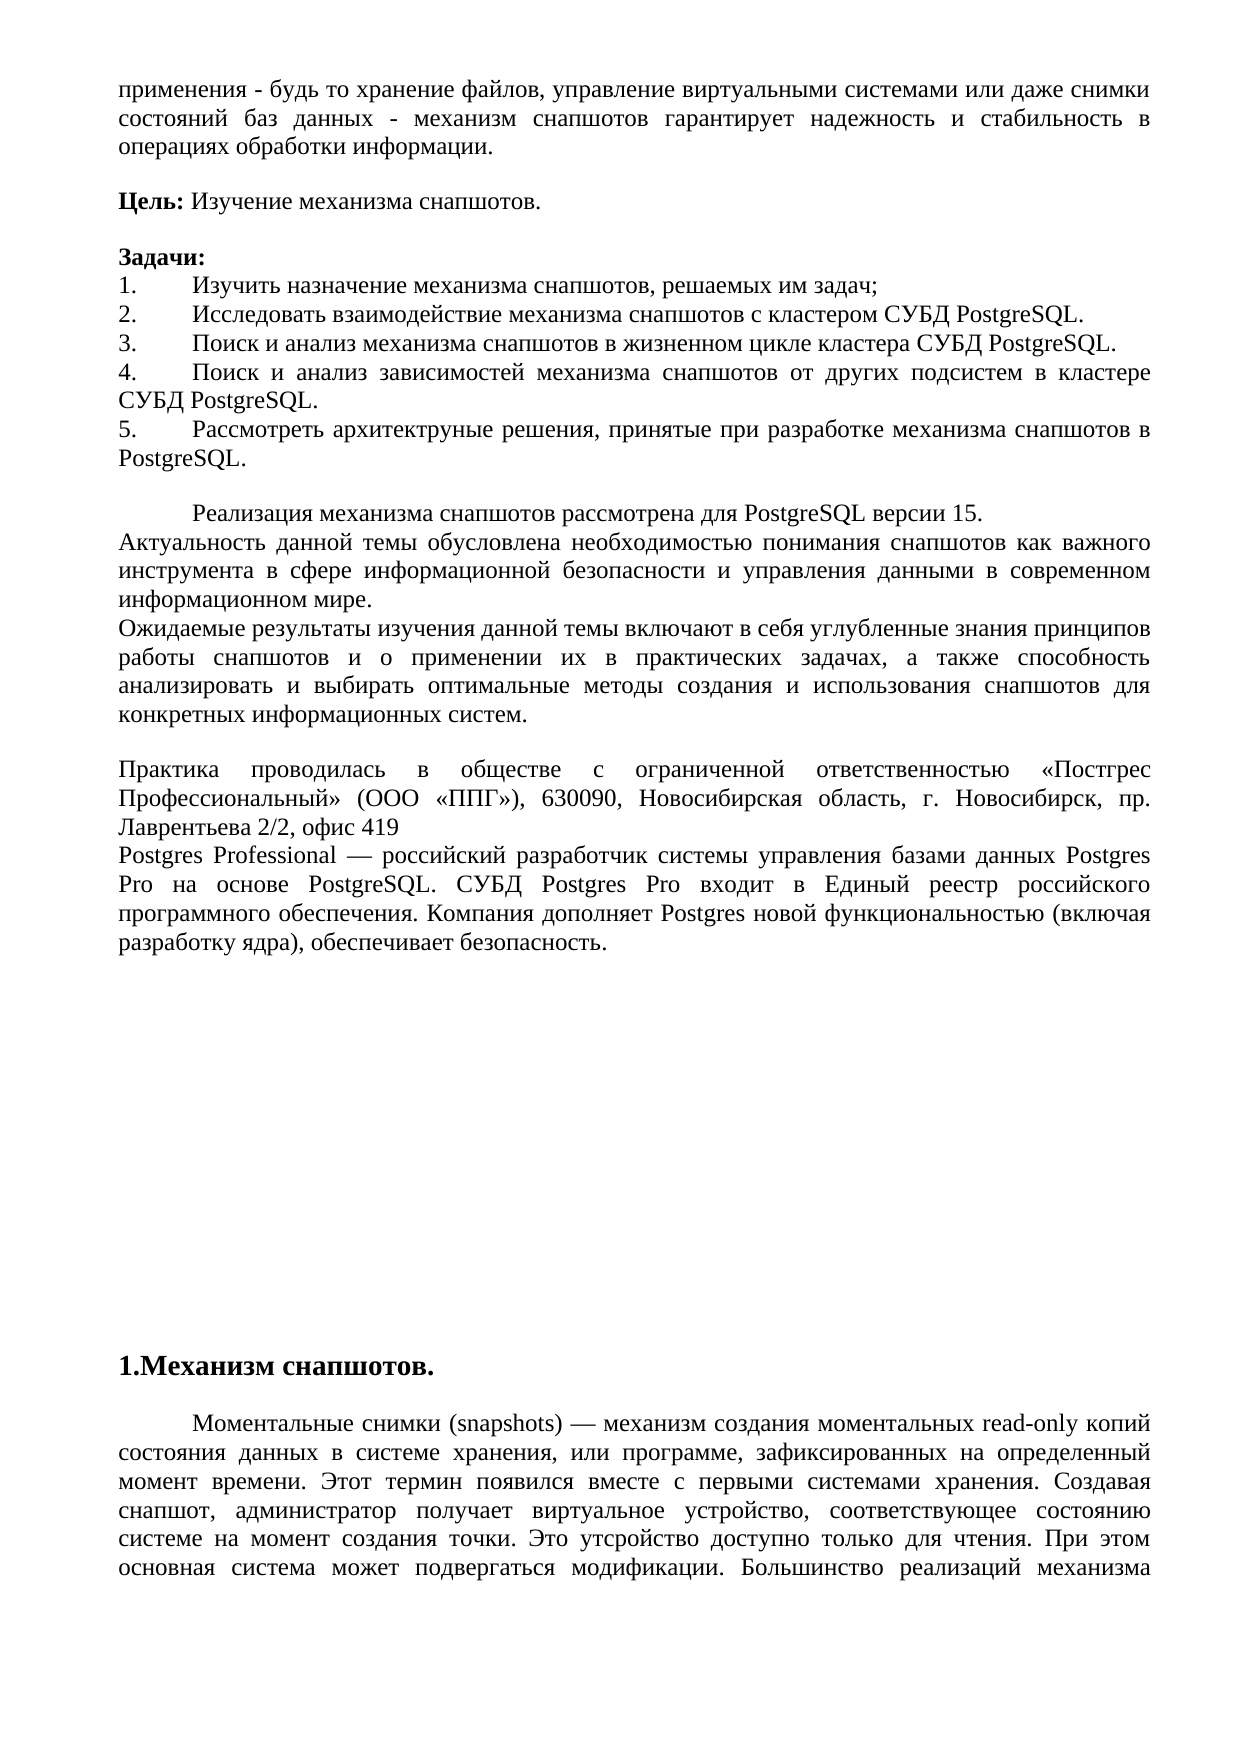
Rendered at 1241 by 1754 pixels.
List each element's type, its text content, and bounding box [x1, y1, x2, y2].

text Актуальность данной темы обусловлена необходимостью понимания снапшотов как важного инструмента в сфере информационной безопасности и управления данными в современном информационном мире. [118, 527, 1152, 613]
text 1.Механизм снапшотов. [118, 1348, 1152, 1382]
text Ожидаемые результаты изучения данной темы включают в себя углубленные знания принципов работы снапшотов и о применении их в практических задачах, а также способность анализировать и выбирать оптимальные методы создания и использования снапшотов для конкретных информационных систем. [118, 613, 1152, 728]
text 3. Поиск и анализ механизма снапшотов в жизненном цикле кластера СУБД PostgreSQL. [118, 328, 1152, 357]
text Моментальные снимки (snapshots) — механизм создания моментальных read-only копий состояния данных в системе хранения, или программе, зафиксированных на определенный момент времени. Этот термин появился вместе с первыми системами хранения. Создавая снапшот, администратор получает виртуальное устройство, соответствующее состоянию системе на момент создания точки. Это утсройство доступно только для чтения. При этом основная система может подвергаться модификации. Большинство реализаций механизма [118, 1408, 1152, 1581]
text 5. Рассмотреть архитектруные решения, принятые при разработке механизма снапшотов в PostgreSQL. [118, 414, 1152, 472]
text Postgres Professional — российский разработчик системы управления базами данных Postgres Pro на основе PostgreSQL. СУБД Postgres Pro входит в Единый реестр российского программного обеспечения. Компания дополняет Postgres новой функциональностью (включая разработку ядра), обеспечивает безопасность. [118, 841, 1152, 956]
text 4. Поиск и анализ зависимостей механизма снапшотов от других подсистем в кластере СУБД PostgreSQL. [118, 357, 1152, 414]
text Практика проводилась в обществе с ограниченной ответственностью «Постгрес Профессиональный» (ООО «ППГ»), 630090, Новосибирская область, г. Новосибирск, пр. Лаврентьева 2/2, офис 419 [118, 754, 1152, 841]
text Цель: Изучение механизма снапшотов. [118, 186, 1152, 215]
text Задачи: [118, 242, 1152, 270]
text 1. Изучить назначение механизма снапшотов, решаемых им задач; [118, 270, 1152, 299]
text Реализация механизма снапшотов рассмотрена для PostgreSQL версии 15. [118, 498, 1152, 527]
text 2. Исследовать взаимодействие механизма снапшотов с кластером СУБД PostgreSQL. [118, 299, 1152, 328]
text применения - будь то хранение файлов, управление виртуальными системами или даже снимки состояний баз данных - механизм снапшотов гарантирует надежность и стабильность в операциях обработки информации. [118, 74, 1152, 160]
